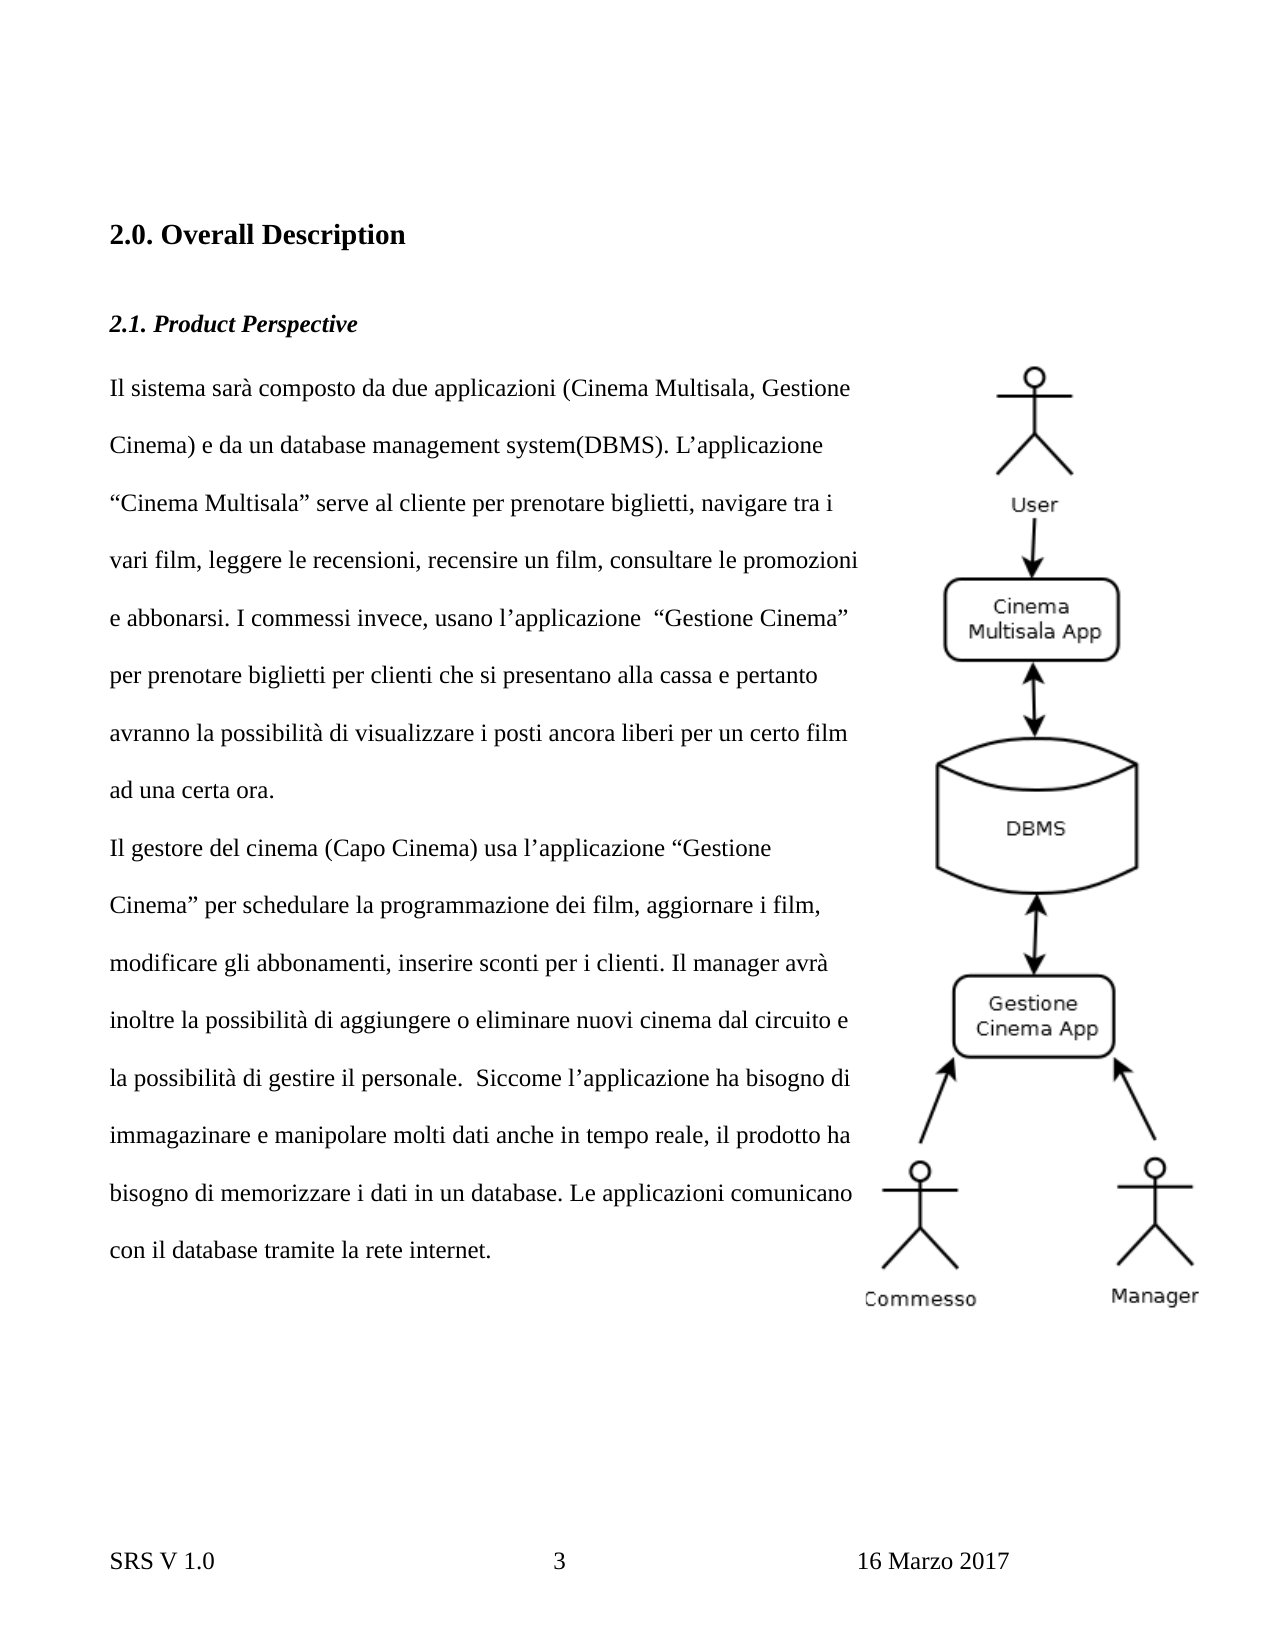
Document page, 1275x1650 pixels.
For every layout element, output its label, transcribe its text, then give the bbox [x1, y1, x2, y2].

subtitle 2.1. Product Perspective [109, 309, 1162, 338]
text Il gestore del cinema (Capo Cinema) usa l’applicazione “Gestione Cinema” per schedulare la programmazione dei film, aggiornare i film, modificare gli abbonamenti, inserire sconti per i clienti. Il manager avrà inoltre la possibilità di aggiungere o eliminare nuovi cinema dal circuito e la possibilità di gestire il personale. Siccome l’applicazione ha bisogno di immagazinare e manipolare molti dati anche in tempo reale, il prodotto ha bisogno di memorizzare i dati in un database. Le applicazioni comunicano con il database tramite la rete internet. [109, 833, 865, 1264]
subtitle 2.0. Overall Description [109, 217, 1162, 251]
text Il sistema sarà composto da due applicazioni (Cinema Multisala, Gestione Cinema) e da un database management system(DBMS). L’applicazione “Cinema Multisala” serve al cliente per prenotare biglietti, navigare tra i vari film, leggere le recensioni, recensire un film, consultare le promozioni e abbonarsi. I commessi invece, usano l’applicazione “Gestione Cinema” per prenotare biglietti per clienti che si presentano alla cassa e pertanto avranno la possibilità di visualizzare i posti ancora liberi per un certo film ad una certa ora. [109, 373, 865, 804]
picture [865, 348, 1199, 1314]
